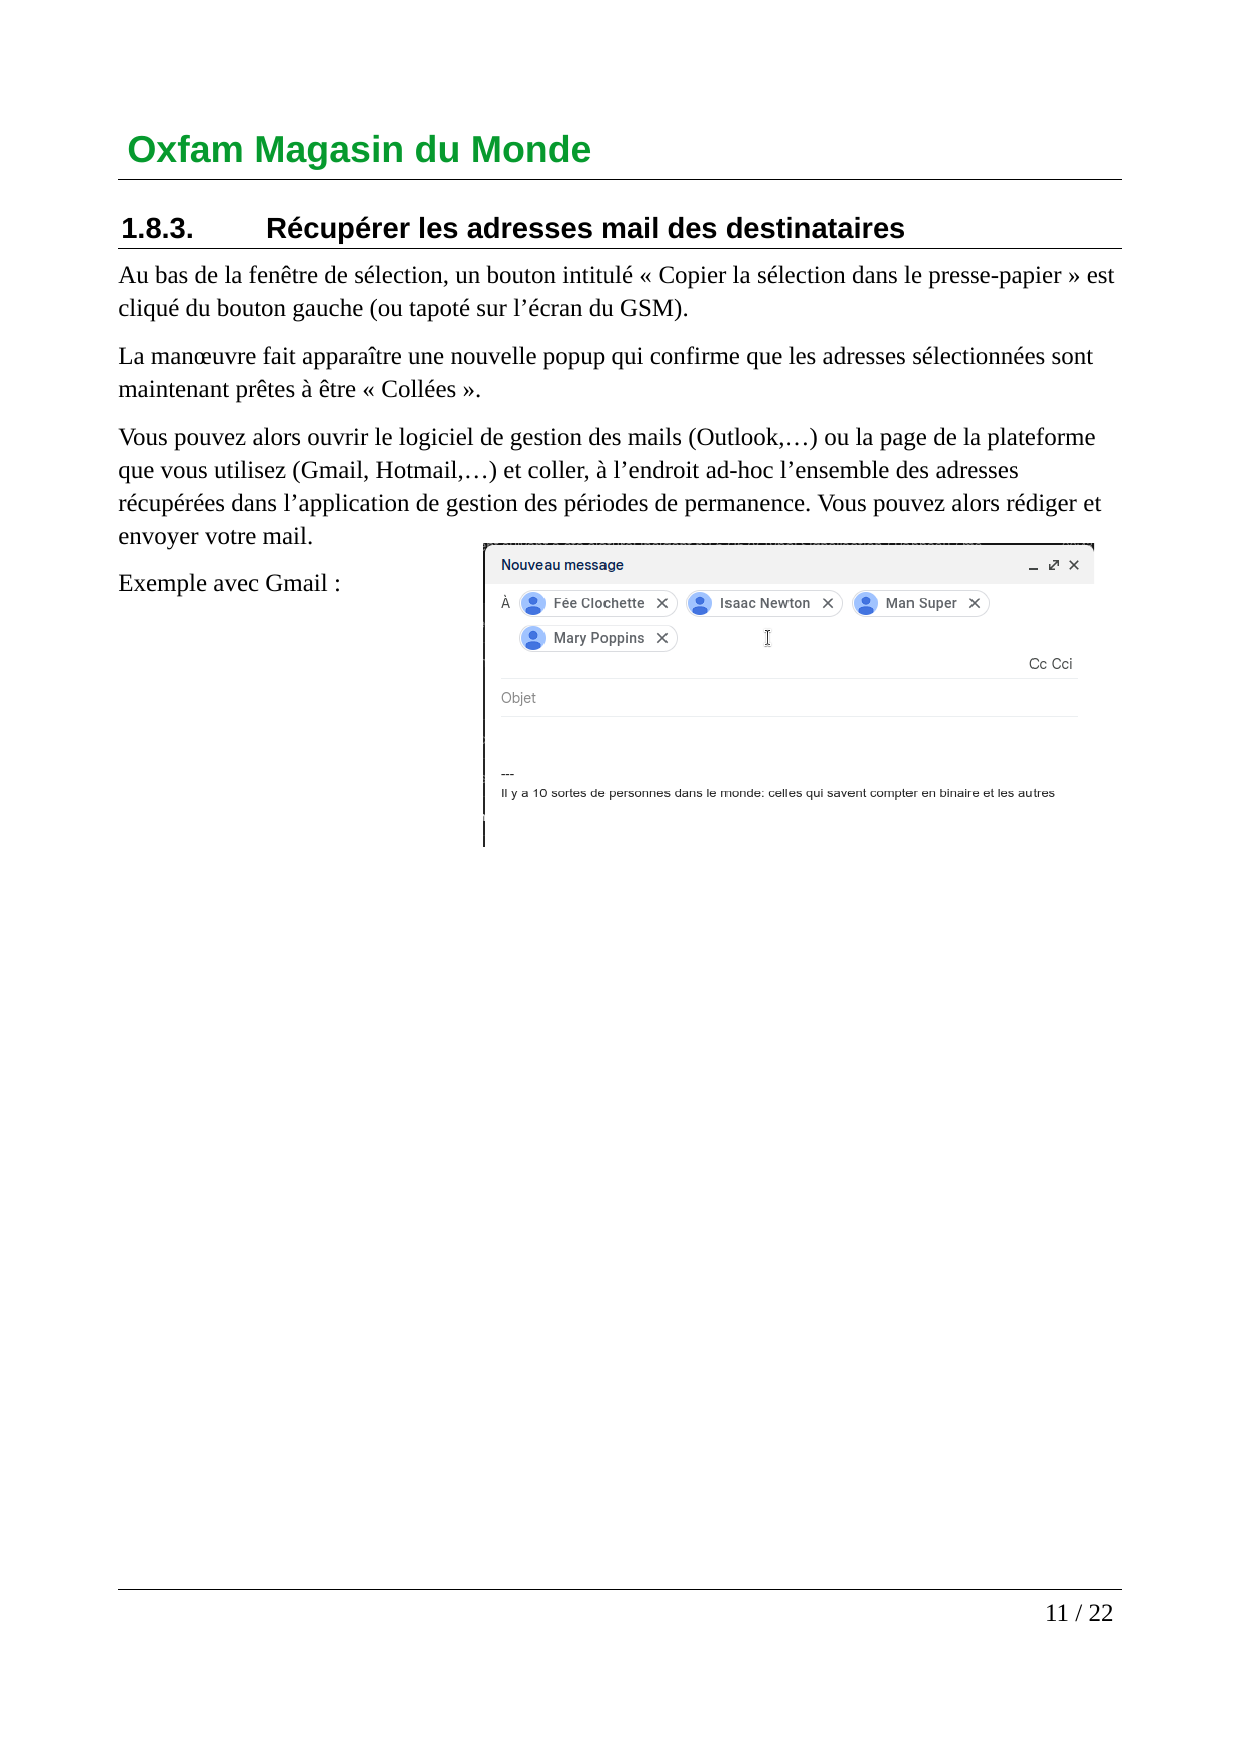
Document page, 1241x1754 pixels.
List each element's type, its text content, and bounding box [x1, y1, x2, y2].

text Au bas de la fenêtre de sélection, un bouton intitulé « Copier la sélection dans le presse-papier » est cliqué du bouton gauche (ou tapoté sur l’écran du GSM). [118, 261, 1122, 322]
text Vous pouvez alors ouvrir le logiciel de gestion des mails (Outlook,…) ou la page de la plateforme que vous utilisez (Gmail, Hotmail,…) et coller, à l’endroit ad-hoc l’ensemble des adresses récupérées dans l’application de gestion des périodes de permanence. Vous pouvez alors rédiger et envoyer votre mail. [118, 422, 1122, 864]
picture [483, 543, 1095, 847]
subtitle Récupérer les adresses mail des destinataires [118, 208, 1122, 248]
text La manœuvre fait apparaître une nouvelle popup qui confirme que les adresses sélectionnées sont maintenant prêtes à être « Collées ». [118, 341, 1122, 403]
text Exemple avec Gmail : [118, 568, 465, 597]
